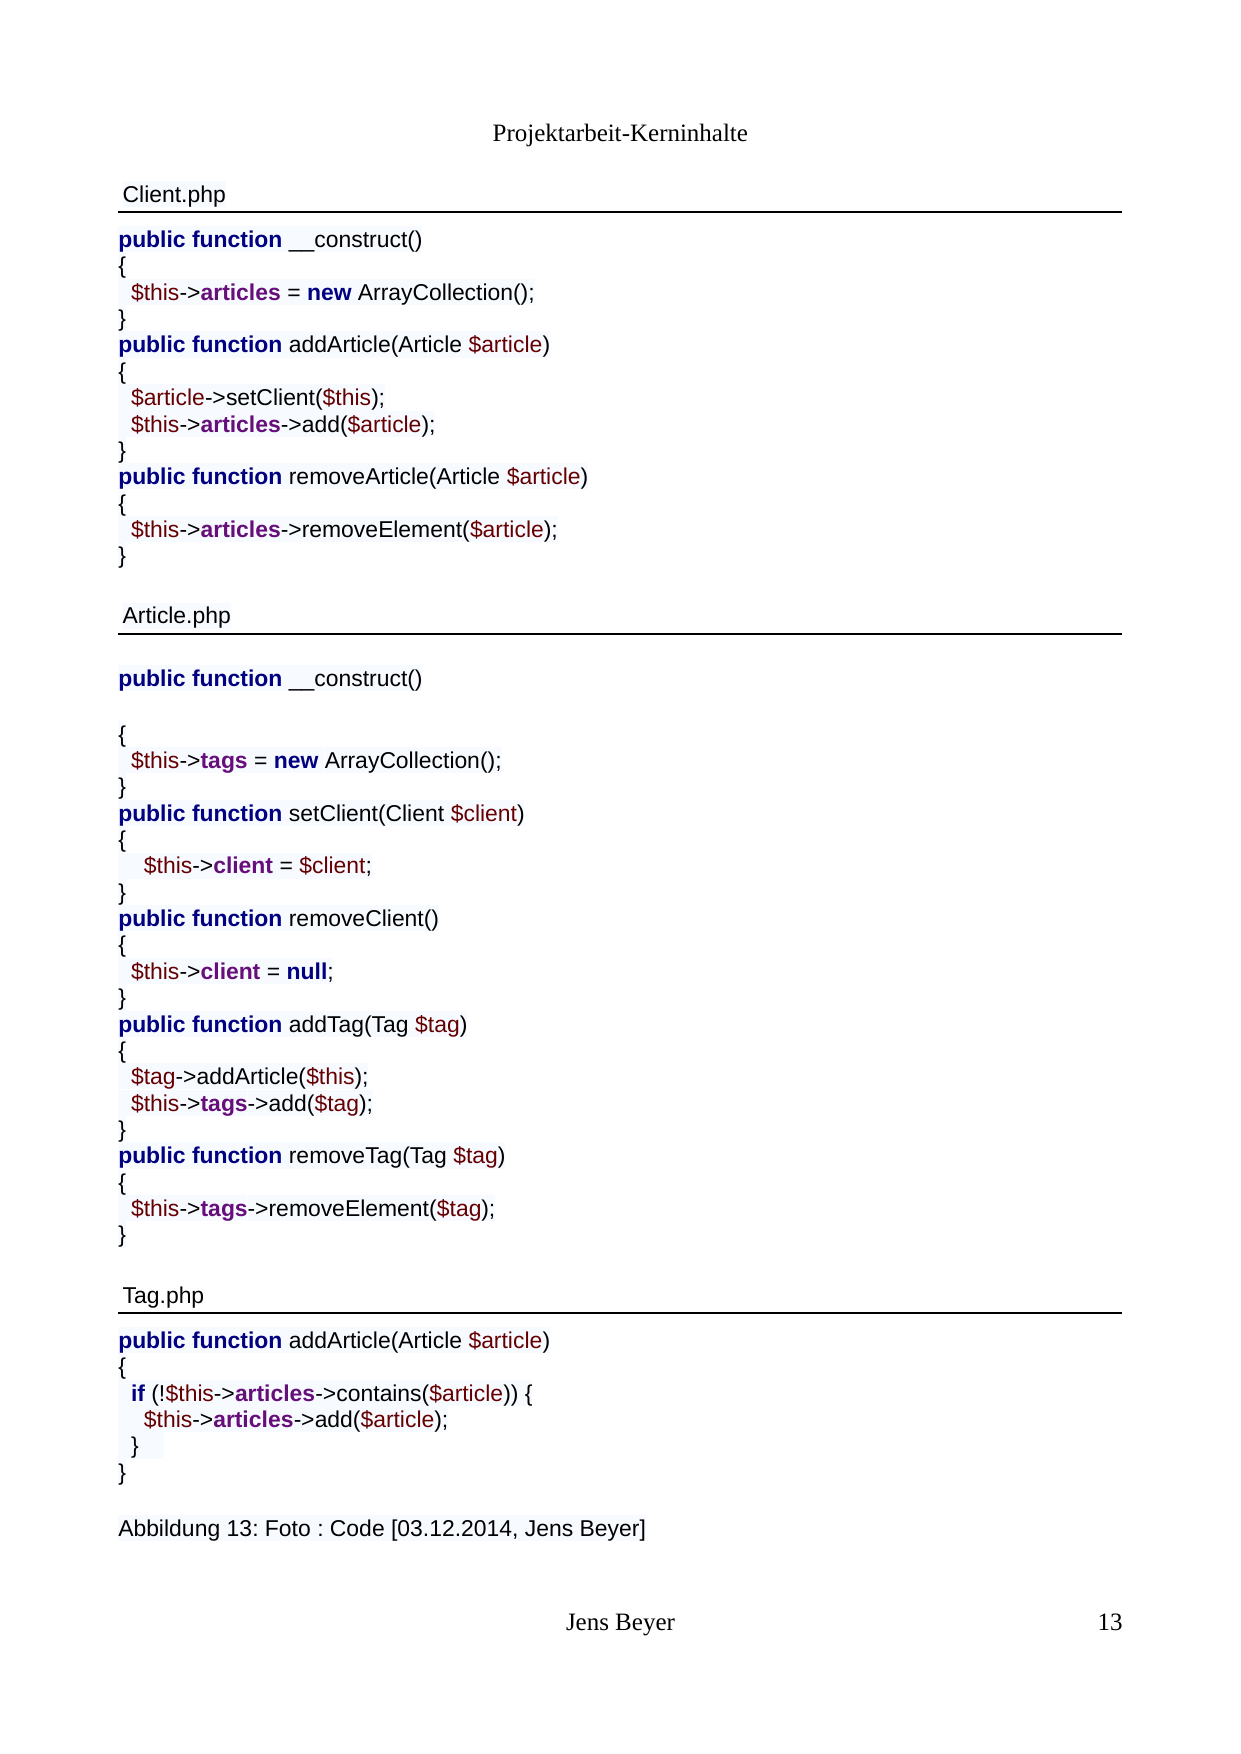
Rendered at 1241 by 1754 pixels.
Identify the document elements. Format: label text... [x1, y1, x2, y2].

text Abbildung 13: Foto : Code [03.12.2014, Jens Beyer] [118, 1514, 1122, 1541]
text { [118, 931, 1122, 958]
text $this->articles->add($article); [118, 411, 1122, 437]
text $this->articles = new ArrayCollection(); [118, 279, 1122, 305]
text } [118, 1432, 1122, 1459]
text $this->articles->removeElement($article); [118, 516, 1122, 542]
text { [118, 721, 1122, 747]
text } [118, 305, 1122, 331]
text public function removeClient() [118, 905, 1122, 931]
text if (!$this->articles->contains($article)) { [118, 1379, 1122, 1406]
text $this->articles->add($article); [118, 1406, 1122, 1432]
text Client.php [118, 176, 1122, 211]
text { [118, 1169, 1122, 1195]
text $this->tags->removeElement($tag); [118, 1195, 1122, 1221]
text public function removeArticle(Article $article) [118, 463, 1122, 489]
text public function addArticle(Article $article) [118, 1327, 1122, 1353]
text } [118, 542, 1122, 569]
text } [118, 773, 1122, 800]
text { [118, 358, 1122, 384]
text { [118, 489, 1122, 516]
text { [118, 826, 1122, 852]
text $this->tags = new ArrayCollection(); [118, 747, 1122, 773]
text } [118, 984, 1122, 1011]
text { [118, 1353, 1122, 1379]
text public function setClient(Client $client) [118, 800, 1122, 826]
text public function addTag(Tag $tag) [118, 1011, 1122, 1037]
text public function __construct() [118, 226, 1122, 252]
text { [118, 252, 1122, 279]
text $this->tags->add($tag); [118, 1089, 1122, 1116]
text public function __construct() [118, 665, 1122, 691]
text $article->setClient($this); [118, 384, 1122, 411]
text } [118, 437, 1122, 463]
text } [118, 1221, 1122, 1248]
text } [118, 879, 1122, 905]
text } [118, 1459, 1122, 1485]
text $tag->addArticle($this); [118, 1063, 1122, 1089]
text public function addArticle(Article $article) [118, 331, 1122, 358]
text Tag.php [118, 1277, 1122, 1312]
text $this->client = $client; [118, 852, 1122, 879]
text $this->client = null; [118, 958, 1122, 984]
text Article.php [118, 598, 1122, 633]
text { [118, 1037, 1122, 1063]
text } [118, 1116, 1122, 1142]
text public function removeTag(Tag $tag) [118, 1142, 1122, 1169]
